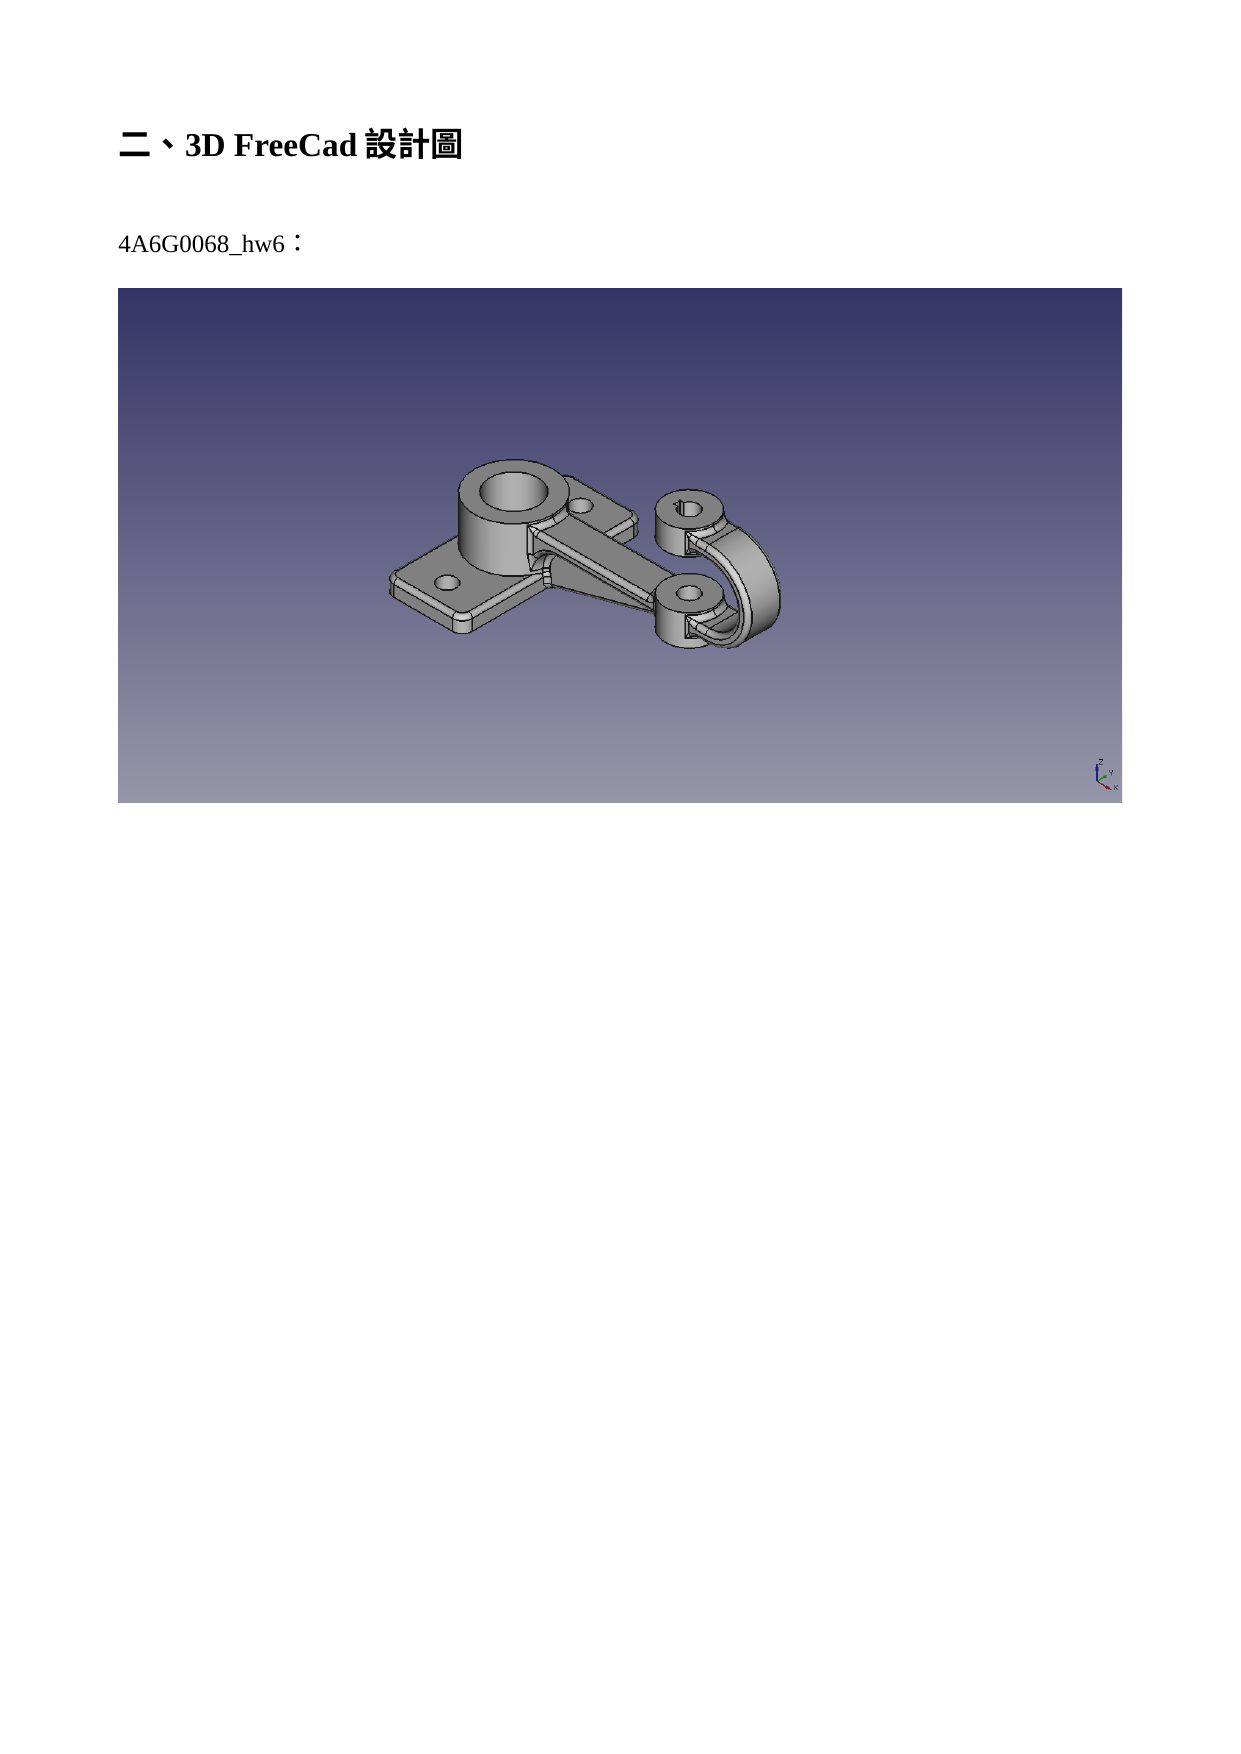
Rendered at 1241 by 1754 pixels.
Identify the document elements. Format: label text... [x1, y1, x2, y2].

text 二、3D FreeCad設計圖 [118, 118, 1122, 166]
text 4A6G0068_hw6： [118, 224, 1122, 260]
